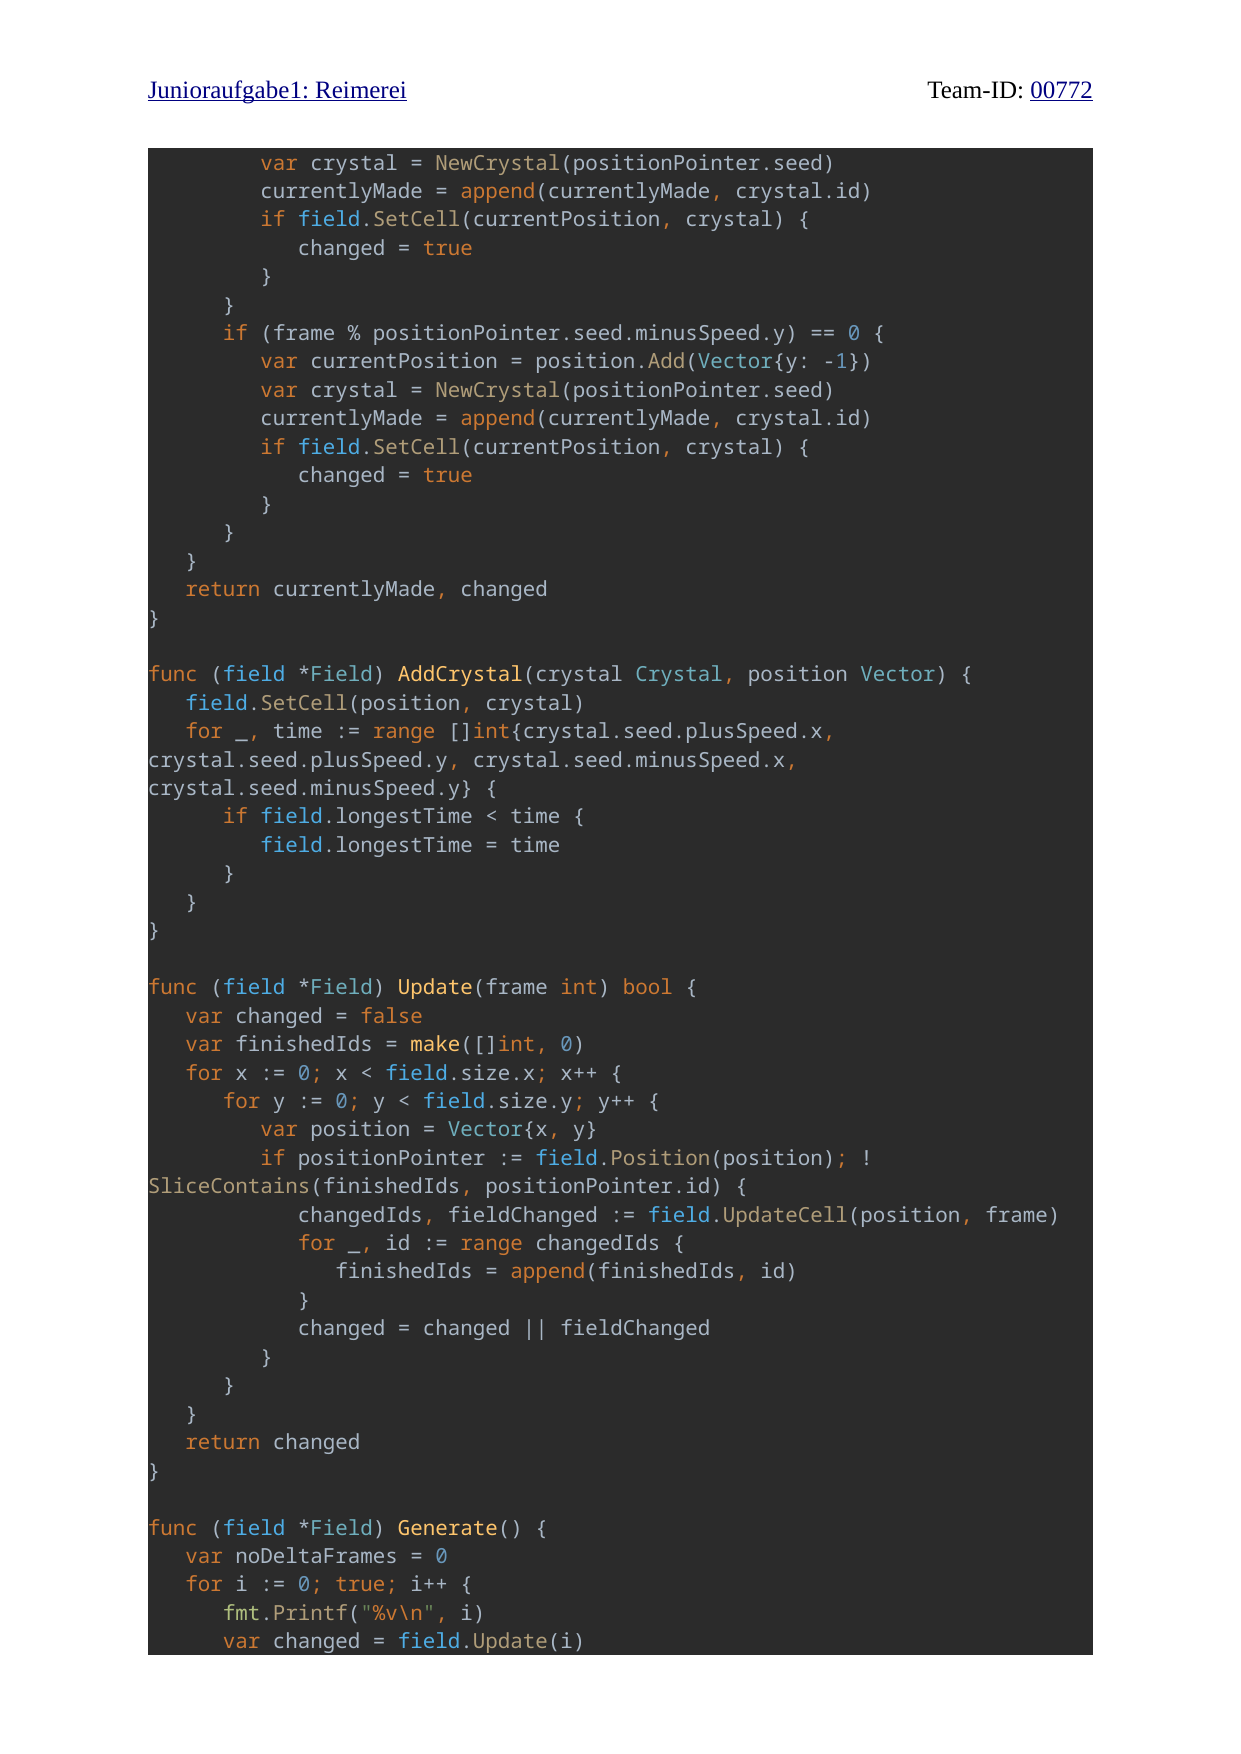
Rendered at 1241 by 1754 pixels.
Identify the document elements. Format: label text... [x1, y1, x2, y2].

text var crystal = NewCrystal(positionPointer.seed) currentlyMade = append(currentlyMade, crystal.id) if field.SetCell(currentPosition, crystal) { changed = true } } if (frame % positionPointer.seed.minusSpeed.y) == 0 { var currentPosition = position.Add(Vector{y: -1}) var crystal = NewCrystal(positionPointer.seed) currentlyMade = append(currentlyMade, crystal.id) if field.SetCell(currentPosition, crystal) { changed = true } } } return currentlyMade, changed } func (field *Field) AddCrystal(crystal Crystal, position Vector) { field.SetCell(position, crystal) for _, time := range []int{crystal.seed.plusSpeed.x, crystal.seed.plusSpeed.y, crystal.seed.minusSpeed.x, crystal.seed.minusSpeed.y} { if field.longestTime < time { field.longestTime = time } } } func (field *Field) Update(frame int) bool { var changed = false var finishedIds = make([]int, 0) for x := 0; x < field.size.x; x++ { for y := 0; y < field.size.y; y++ { var position = Vector{x, y} if positionPointer := field.Position(position); !SliceContains(finishedIds, positionPointer.id) { changedIds, fieldChanged := field.UpdateCell(position, frame) for _, id := range changedIds { finishedIds = append(finishedIds, id) } changed = changed || fieldChanged } } } return changed } func (field *Field) Generate() { var noDeltaFrames = 0 for i := 0; true; i++ { fmt.Printf("%v\n", i) var changed = field.Update(i) [148, 148, 1093, 1655]
